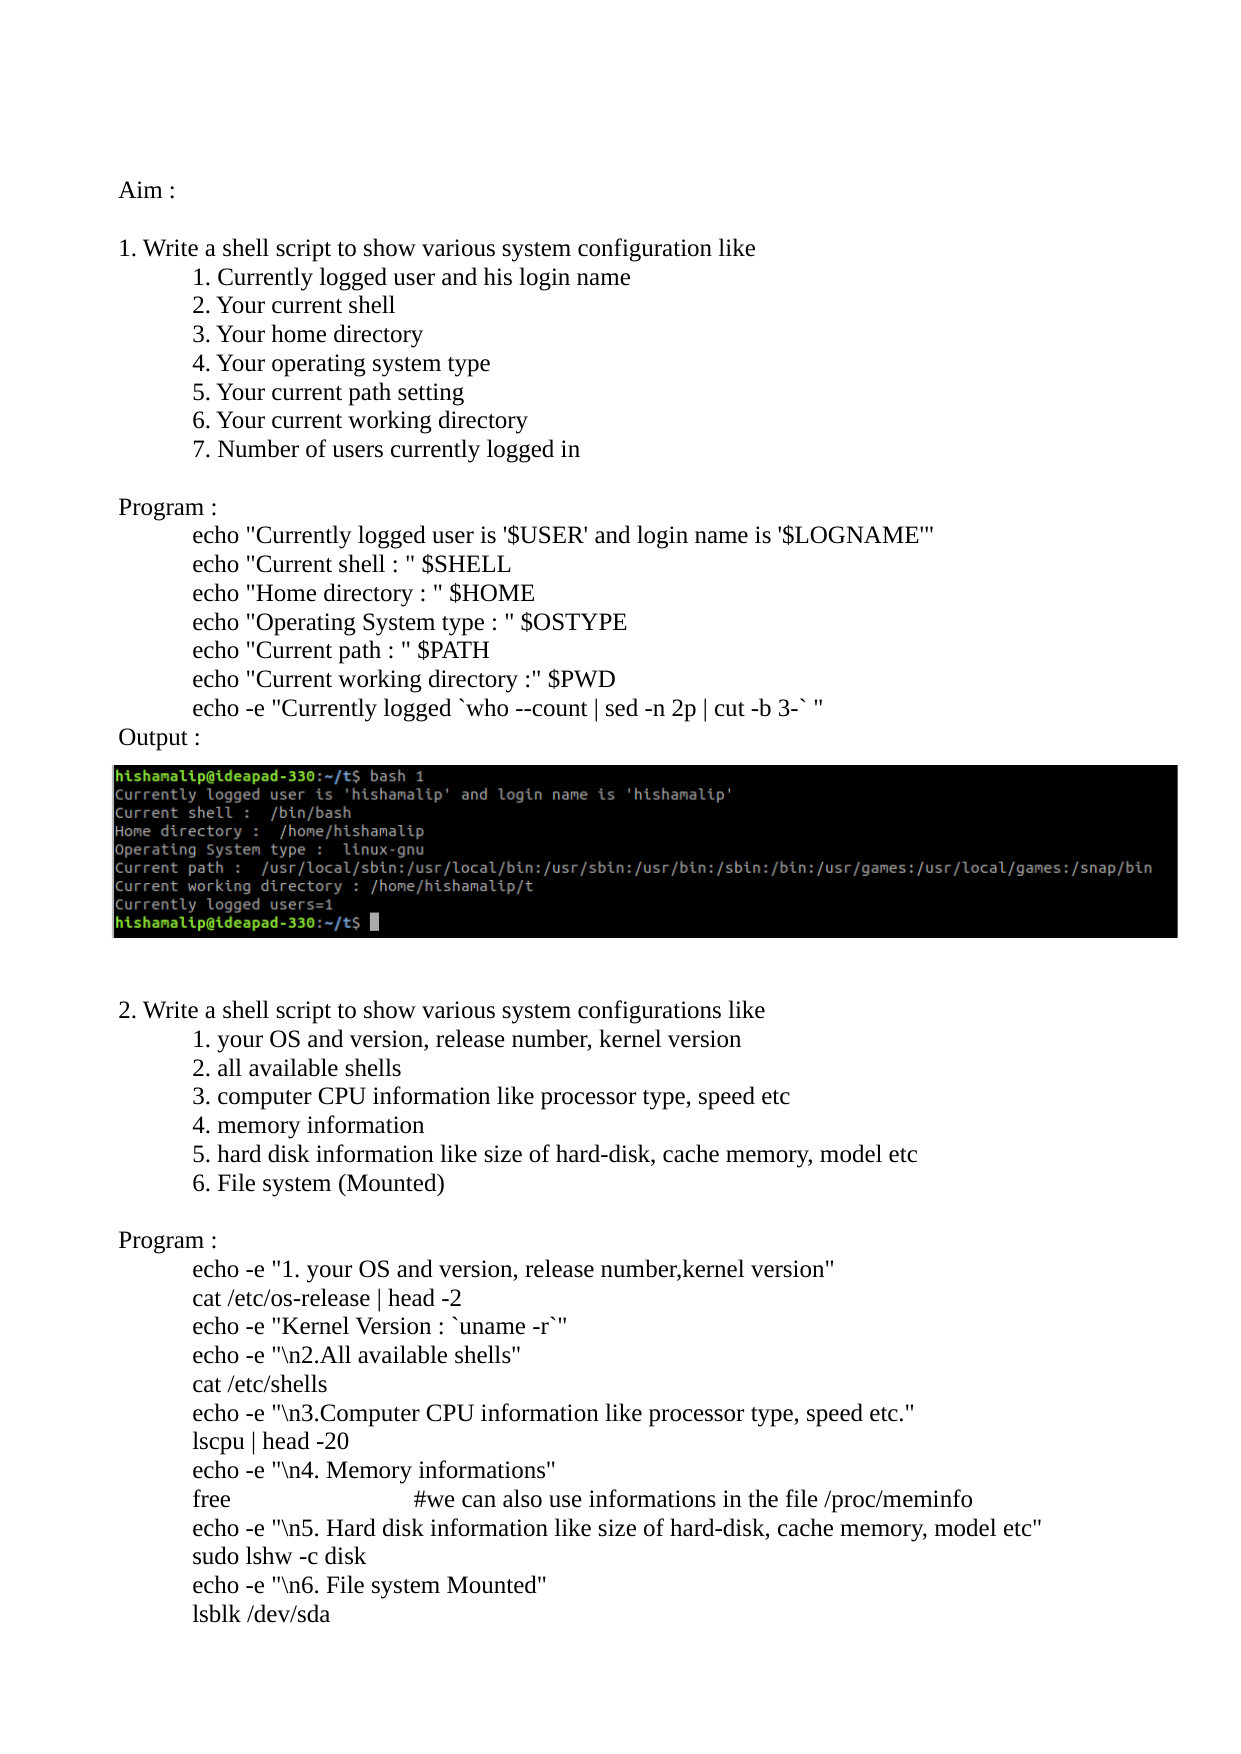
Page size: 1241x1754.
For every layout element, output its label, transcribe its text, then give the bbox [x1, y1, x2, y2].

text 7. Number of users currently logged in [118, 434, 1122, 463]
text 6. File system (Mounted) [118, 1168, 1122, 1196]
text Program : [118, 492, 1122, 521]
text echo "Home directory : " $HOME [118, 578, 1122, 607]
text Aim : [118, 176, 1122, 204]
text sudo lshw -c disk [118, 1541, 1122, 1570]
text 5. hard disk information like size of hard-disk, cache memory, model etc [118, 1139, 1122, 1168]
text lscpu | head -20 [118, 1426, 1122, 1455]
text echo -e "\n5. Hard disk information like size of hard-disk, cache memory, model etc" [118, 1513, 1122, 1541]
text echo -e "\n4. Memory informations" [118, 1455, 1122, 1484]
picture [111, 765, 1178, 938]
text echo -e "\n6. File system Mounted" [118, 1570, 1122, 1599]
text 3. computer CPU information like processor type, speed etc [118, 1081, 1122, 1110]
text echo -e "\n2.All available shells" [118, 1340, 1122, 1369]
text 1. your OS and version, release number, kernel version [118, 1024, 1122, 1053]
text Output : [118, 722, 1122, 751]
text free #we can also use informations in the file /proc/meminfo [118, 1484, 1122, 1513]
text echo -e "1. your OS and version, release number,kernel version" [118, 1254, 1122, 1283]
text 3. Your home directory [118, 319, 1122, 348]
text echo -e "\n3.Computer CPU information like processor type, speed etc." [118, 1398, 1122, 1426]
text 4. memory information [118, 1110, 1122, 1139]
text 4. Your operating system type [118, 348, 1122, 377]
text echo "Current shell : " $SHELL [118, 549, 1122, 578]
text echo "Current working directory :" $PWD [118, 664, 1122, 693]
text 2. Write a shell script to show various system configurations like [118, 995, 1122, 1024]
text echo -e "Currently logged `who --count | sed -n 2p | cut -b 3-` " [118, 693, 1122, 722]
text 1. Write a shell script to show various system configuration like [118, 233, 1122, 262]
text 6. Your current working directory [118, 406, 1122, 434]
text cat /etc/os-release | head -2 [118, 1283, 1122, 1311]
text 1. Currently logged user and his login name [118, 262, 1122, 291]
text echo "Currently logged user is '$USER' and login name is '$LOGNAME'" [118, 521, 1122, 549]
text 2. all available shells [118, 1053, 1122, 1081]
text echo "Operating System type : " $OSTYPE [118, 607, 1122, 636]
text 2. Your current shell [118, 291, 1122, 319]
text 5. Your current path setting [118, 377, 1122, 406]
text Program : [118, 1225, 1122, 1254]
text echo -e "Kernel Version : `uname -r`" [118, 1311, 1122, 1340]
text cat /etc/shells [118, 1369, 1122, 1398]
text lsblk /dev/sda [118, 1599, 1122, 1628]
text echo "Current path : " $PATH [118, 636, 1122, 664]
